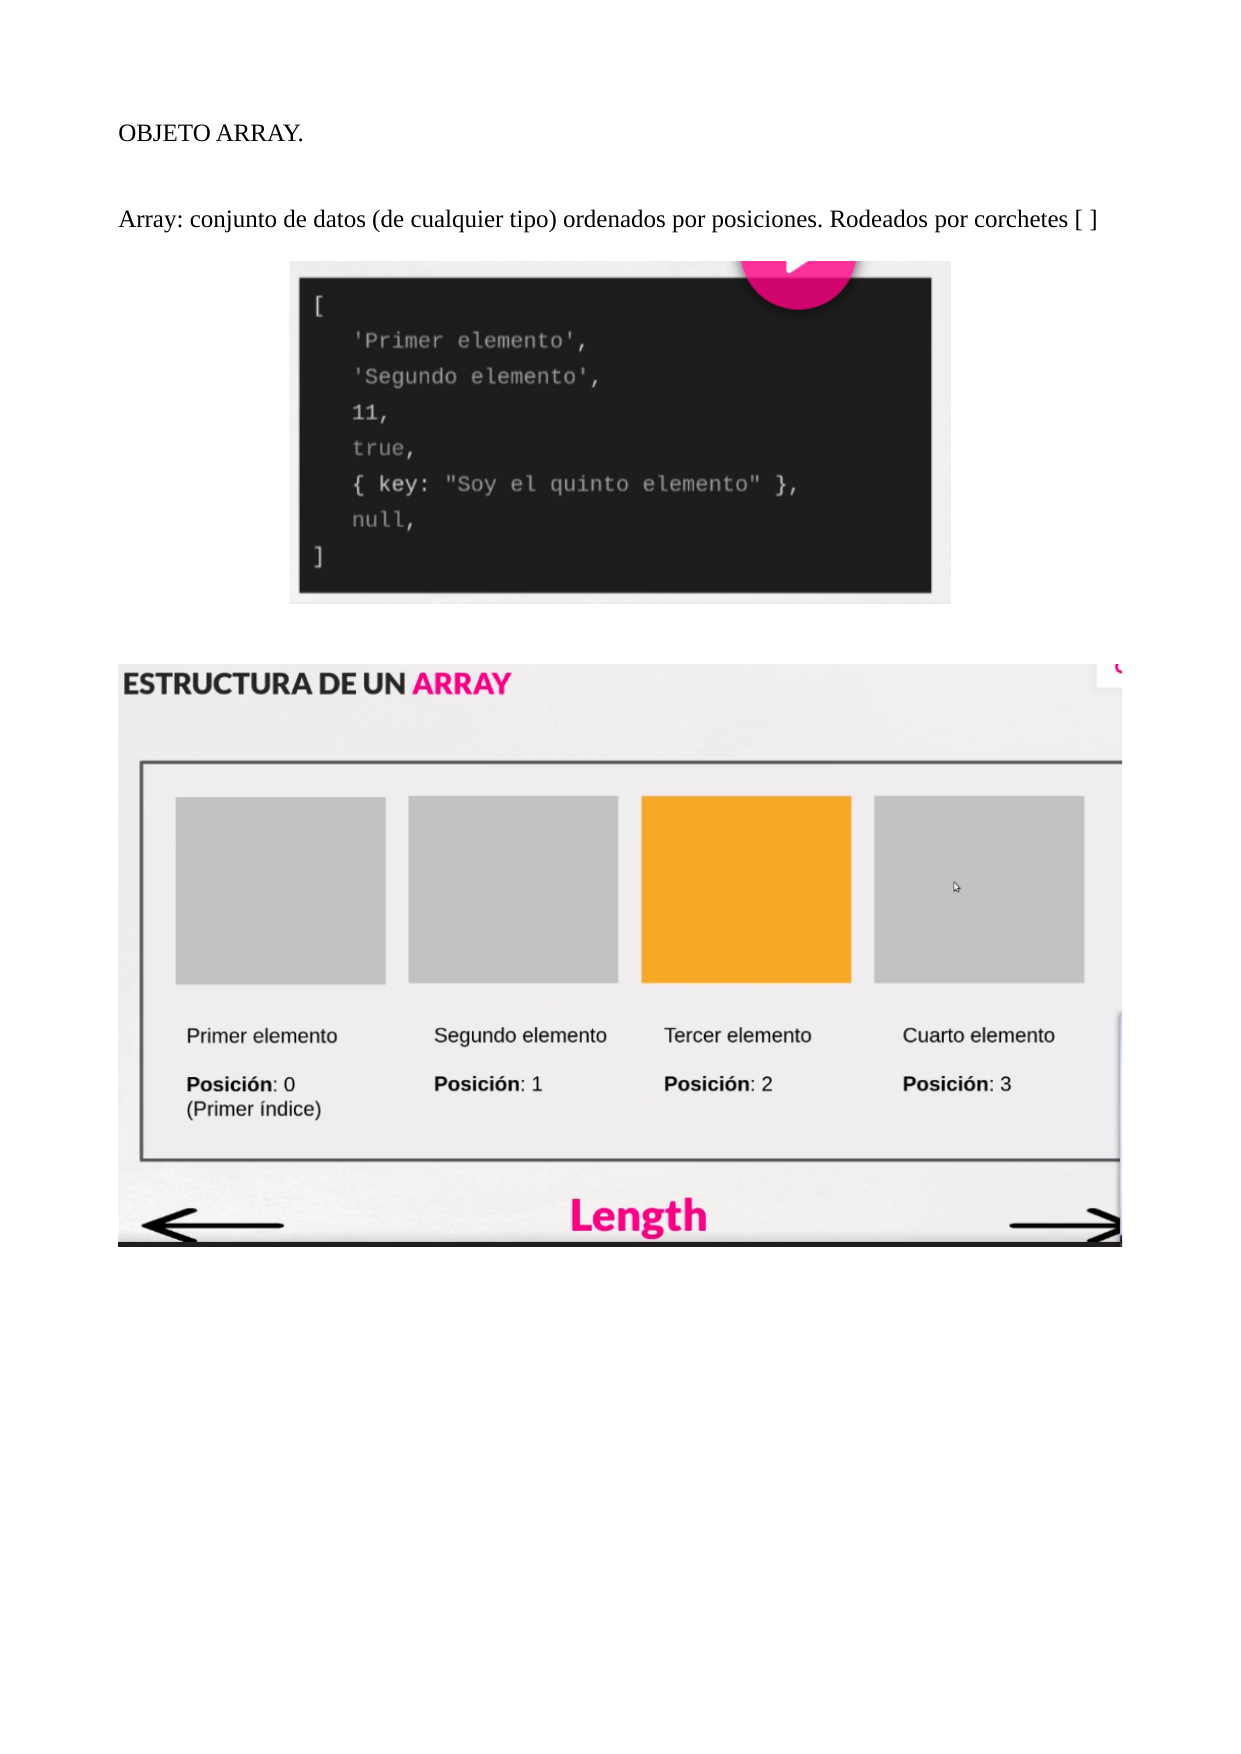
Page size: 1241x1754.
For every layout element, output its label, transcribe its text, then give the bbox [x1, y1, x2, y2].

picture [289, 261, 952, 604]
text Array: conjunto de datos (de cualquier tipo) ordenados por posiciones. Rodeados por corchetes [ ] [118, 204, 1122, 233]
picture [118, 664, 1123, 1247]
text OBJETO ARRAY. [118, 118, 1122, 147]
